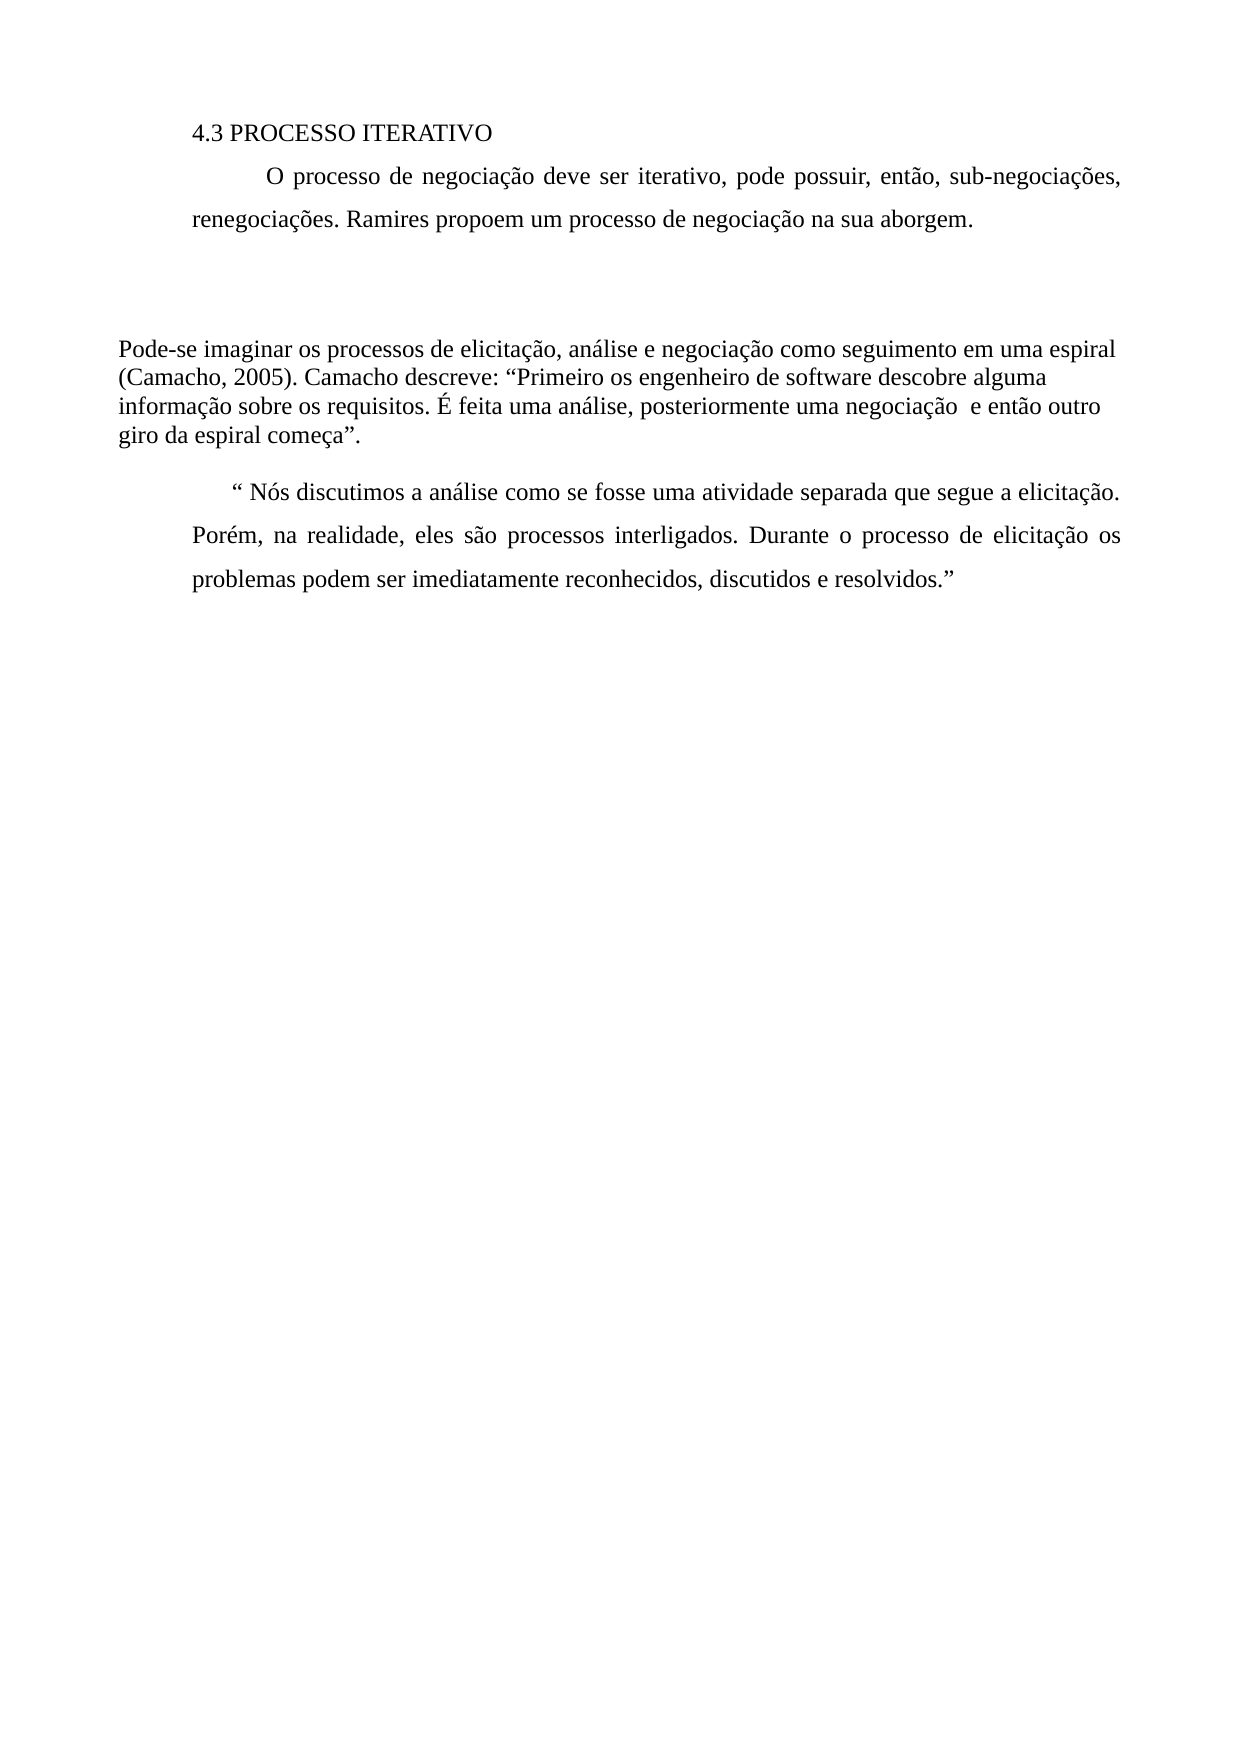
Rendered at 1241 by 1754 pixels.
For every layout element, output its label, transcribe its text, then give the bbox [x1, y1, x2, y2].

text O processo de negociação deve ser iterativo, pode possuir, então, sub-negociações, renegociações. Ramires propoem um processo de negociação na sua aborgem. [192, 161, 1122, 233]
text Pode-se imaginar os processos de elicitação, análise e negociação como seguimento em uma espiral (Camacho, 2005). Camacho descreve: “Primeiro os engenheiro de software descobre alguma informação sobre os requisitos. É feita uma análise, posteriormente uma negociação e então outro giro da espiral começa”. [118, 334, 1122, 449]
text 4.3 PROCESSO ITERATIVO [192, 118, 1122, 147]
text “ Nós discutimos a análise como se fosse uma atividade separada que segue a elicitação. Porém, na realidade, eles são processos interligados. Durante o processo de elicitação os problemas podem ser imediatamente reconhecidos, discutidos e resolvidos.” [192, 477, 1122, 592]
